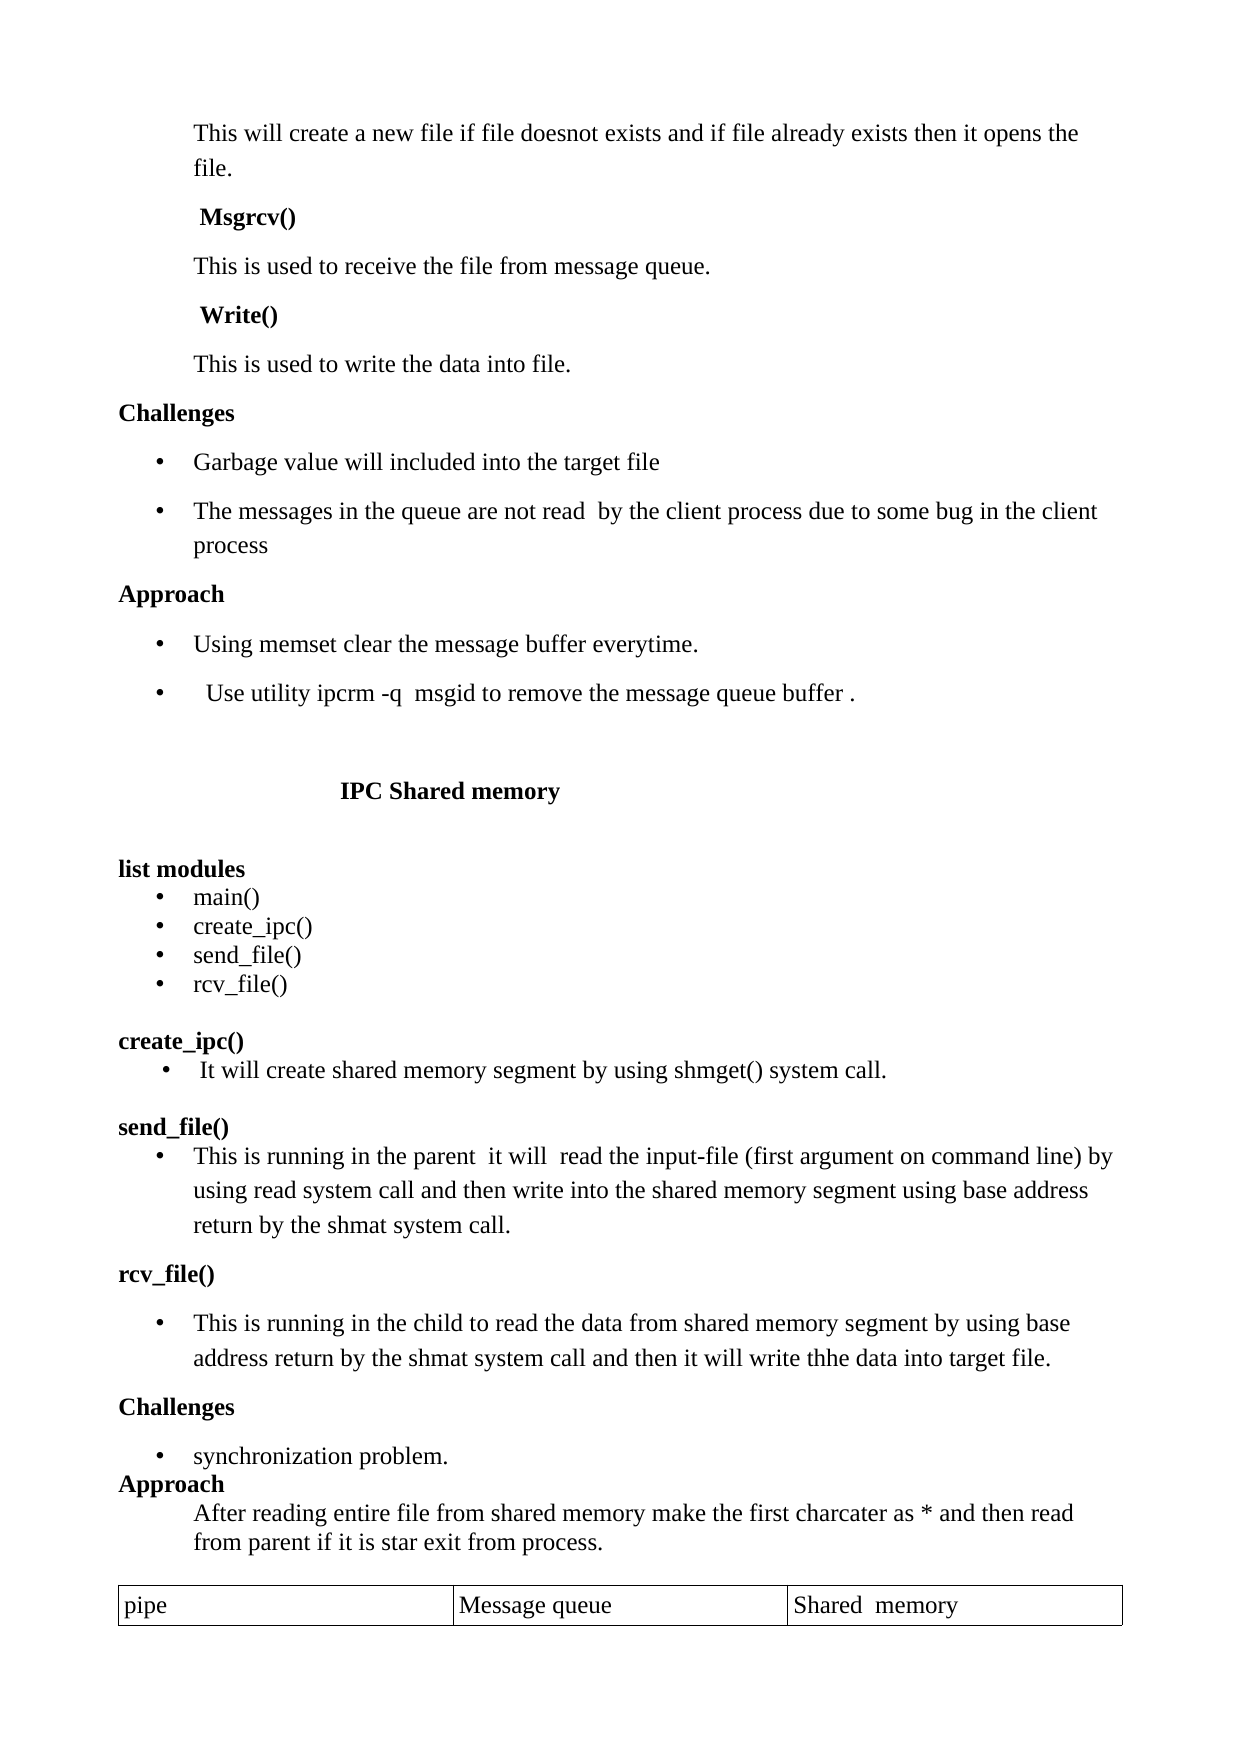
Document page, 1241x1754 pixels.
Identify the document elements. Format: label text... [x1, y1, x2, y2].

list send_file() [156, 940, 1122, 969]
table_header Shared memory [788, 1586, 1122, 1625]
list Msgrcv() [156, 202, 1122, 230]
list After reading entire file from shared memory make the first charcater as * and then read from parent if it is star exit from process. [156, 1498, 1122, 1556]
text Challenges [118, 398, 1122, 427]
list create_ipc() [156, 911, 1122, 940]
list rcv_file() [156, 969, 1122, 997]
text create_ipc() [118, 1026, 1122, 1055]
list Using memset clear the message buffer everytime. [156, 629, 1122, 657]
list It will create shared memory segment by using shmget() system call. [162, 1055, 1122, 1084]
list Write() [156, 300, 1122, 328]
text Approach [118, 579, 1122, 608]
list This is running in the parent it will read the input-file (first argument on command line) by using read system call and then write into the shared memory segment using base address return by the shmat system call. [156, 1141, 1122, 1239]
list This is used to write the data into file. [156, 349, 1122, 378]
list The messages in the queue are not read by the client process due to some bug in the client process [156, 496, 1122, 559]
text rcv_file() [118, 1259, 1122, 1288]
list Use utility ipcrm -q msgid to remove the message queue buffer . [156, 678, 1122, 706]
text IPC Shared memory [118, 776, 1122, 804]
list main() [156, 882, 1122, 911]
text list modules [118, 854, 1122, 882]
text Challenges [118, 1392, 1122, 1421]
list This is running in the child to read the data from shared memory segment by using base address return by the shmat system call and then it will write thhe data into target file. [156, 1308, 1122, 1371]
table_header pipe [119, 1586, 453, 1625]
table_header Message queue [454, 1586, 787, 1625]
list synchronization problem. [156, 1441, 1122, 1469]
list This will create a new file if file doesnot exists and if file already exists then it opens the file. [156, 118, 1122, 181]
list This is used to receive the file from message queue. [156, 251, 1122, 279]
text Approach [118, 1469, 1122, 1498]
text send_file() [118, 1112, 1122, 1141]
list Garbage value will included into the target file [156, 447, 1122, 476]
